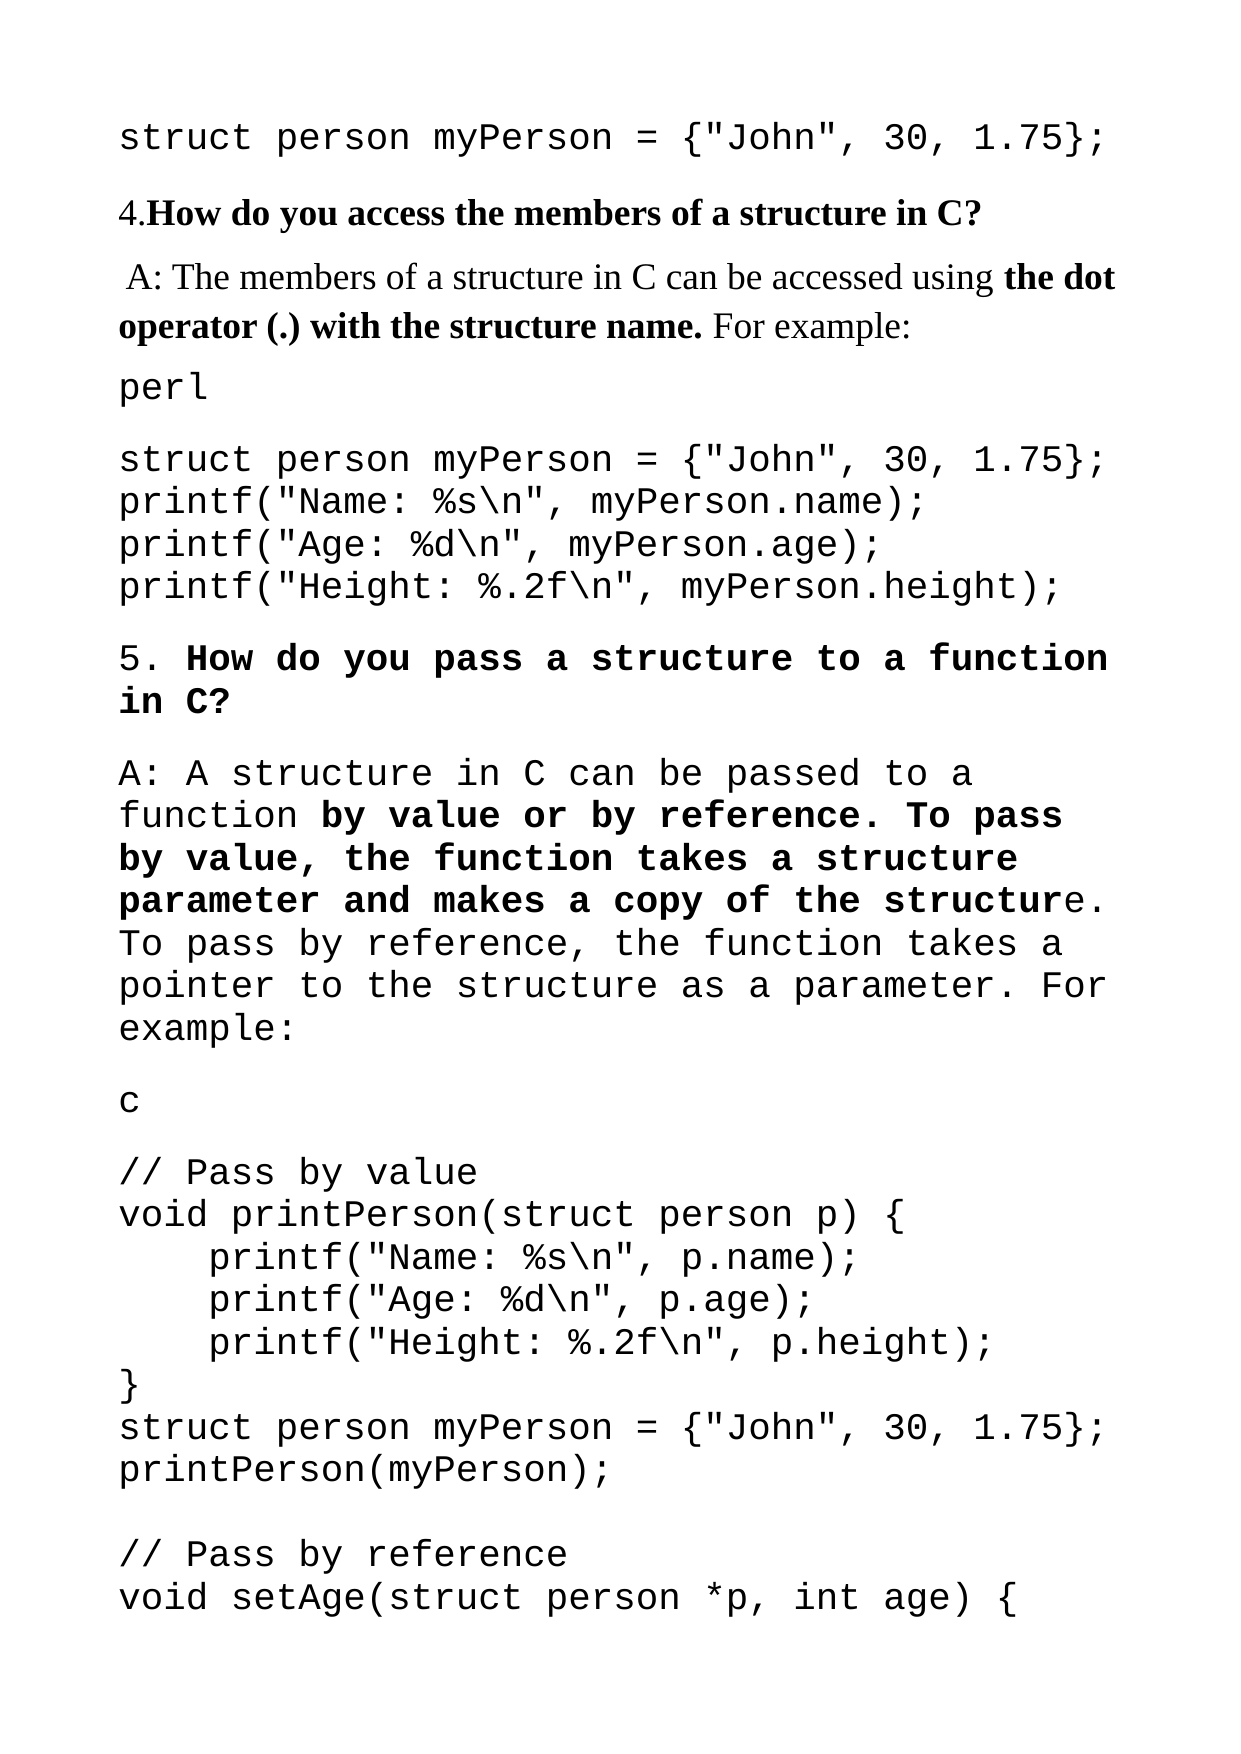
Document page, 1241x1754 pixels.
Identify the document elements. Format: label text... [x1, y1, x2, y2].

text printf("Age: %d\n", myPerson.age); [118, 525, 1122, 567]
text A: A structure in C can be passed to a function by value or by reference. To pass by value, the function takes a structure parameter and makes a copy of the structure. To pass by reference, the function takes a pointer to the structure as a parameter. For example: [118, 754, 1122, 1051]
text printPerson(myPerson); [118, 1450, 1122, 1493]
text 4.How do you access the members of a structure in C? [118, 190, 1122, 233]
text printf("Name: %s\n", myPerson.name); [118, 482, 1122, 525]
text printf("Height: %.2f\n", myPerson.height); [118, 567, 1122, 610]
text printf("Name: %s\n", p.name); [118, 1238, 1122, 1280]
text struct person myPerson = {"John", 30, 1.75}; [118, 1408, 1122, 1450]
text perl [118, 368, 1122, 411]
text printf("Height: %.2f\n", p.height); [118, 1323, 1122, 1365]
text void printPerson(struct person p) { [118, 1195, 1122, 1238]
text A: The members of a structure in C can be accessed using the dot operator (.) with the structure name. For example: [118, 254, 1122, 347]
text struct person myPerson = {"John", 30, 1.75}; [118, 118, 1122, 161]
text // Pass by reference [118, 1535, 1122, 1578]
text 5. How do you pass a structure to a function in C? [118, 639, 1122, 724]
text printf("Age: %d\n", p.age); [118, 1280, 1122, 1323]
text void setAge(struct person *p, int age) { [118, 1578, 1122, 1620]
text // Pass by value [118, 1153, 1122, 1195]
text c [118, 1081, 1122, 1123]
text } [118, 1365, 1122, 1408]
text struct person myPerson = {"John", 30, 1.75}; [118, 440, 1122, 482]
